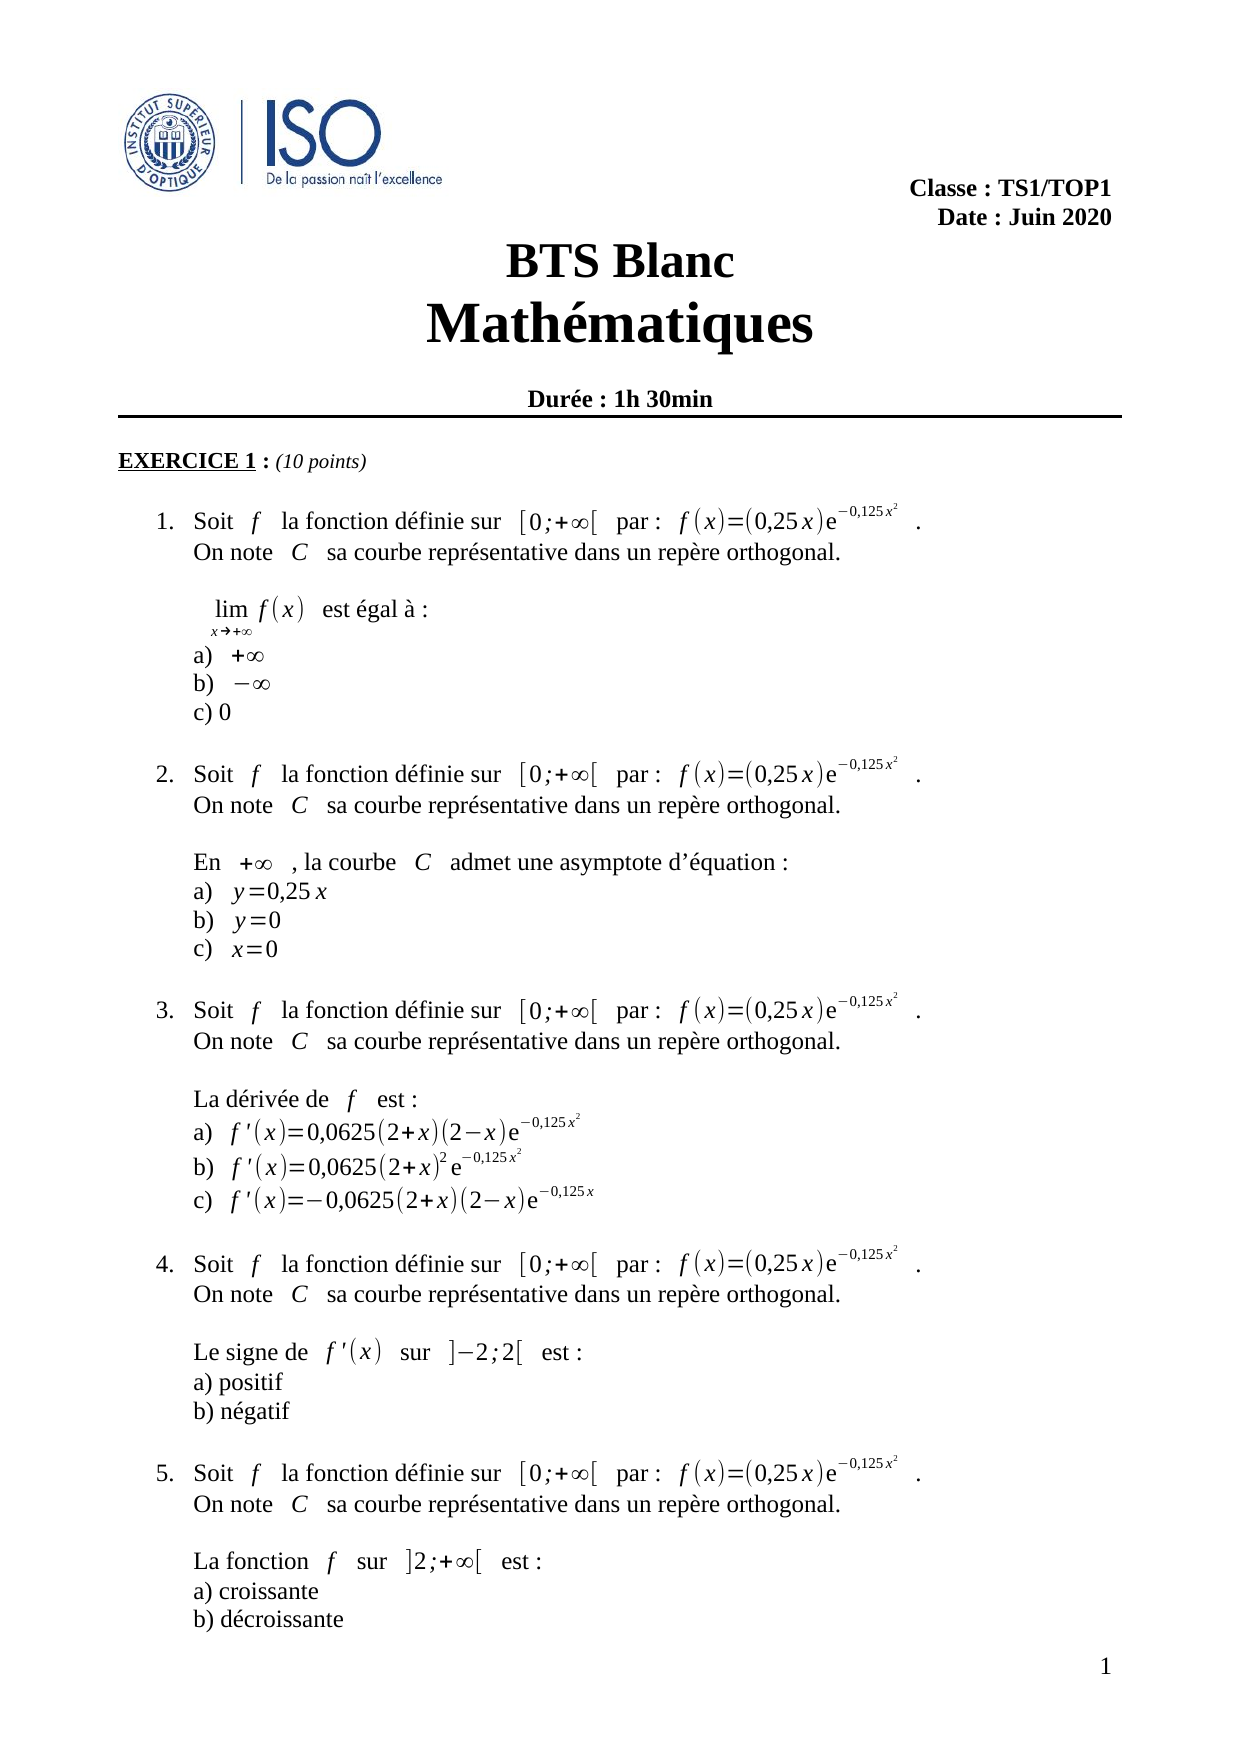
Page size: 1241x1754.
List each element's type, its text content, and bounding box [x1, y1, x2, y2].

list On notesa courbe représentative dans un repère orthogonal. [156, 1026, 1122, 1055]
list a) positif [156, 1367, 1122, 1396]
list En, la courbeadmet une asymptote d’équation : [156, 847, 1122, 876]
list b) [156, 668, 1122, 697]
list b) négatif [156, 1396, 1122, 1425]
picture [118, 88, 455, 197]
list Soitla fonction définie surpar :. [156, 1244, 1122, 1279]
list a) [156, 876, 1122, 905]
list c) [156, 933, 1122, 962]
list La fonctionsurest : [156, 1546, 1122, 1576]
list b) [156, 905, 1122, 933]
list Le signe desurest : [156, 1337, 1122, 1367]
list La dérivée deest : [156, 1084, 1122, 1112]
list a) [156, 640, 1122, 668]
list Soitla fonction définie surpar :. [156, 502, 1122, 537]
list Soitla fonction définie surpar :. [156, 755, 1122, 790]
list c) [156, 1183, 1122, 1216]
list On notesa courbe représentative dans un repère orthogonal. [156, 537, 1122, 566]
list On notesa courbe représentative dans un repère orthogonal. [156, 790, 1122, 818]
text Mathématiques [118, 288, 1122, 355]
list On notesa courbe représentative dans un repère orthogonal. [156, 1279, 1122, 1308]
text Durée : 1h 30min [118, 384, 1122, 415]
list c) 0 [156, 697, 1122, 726]
list On notesa courbe représentative dans un repère orthogonal. [156, 1489, 1122, 1517]
list a) croissante [156, 1576, 1122, 1604]
text EXERCICE 1 : (10 points) [118, 447, 1122, 473]
list est égal à : [156, 594, 1122, 640]
list b) décroissante [156, 1604, 1122, 1633]
list Soitla fonction définie surpar :. [156, 991, 1122, 1026]
text BTS Blanc [118, 231, 1122, 288]
list Soitla fonction définie surpar :. [156, 1454, 1122, 1489]
list b) [156, 1147, 1122, 1183]
list a) [156, 1112, 1122, 1147]
